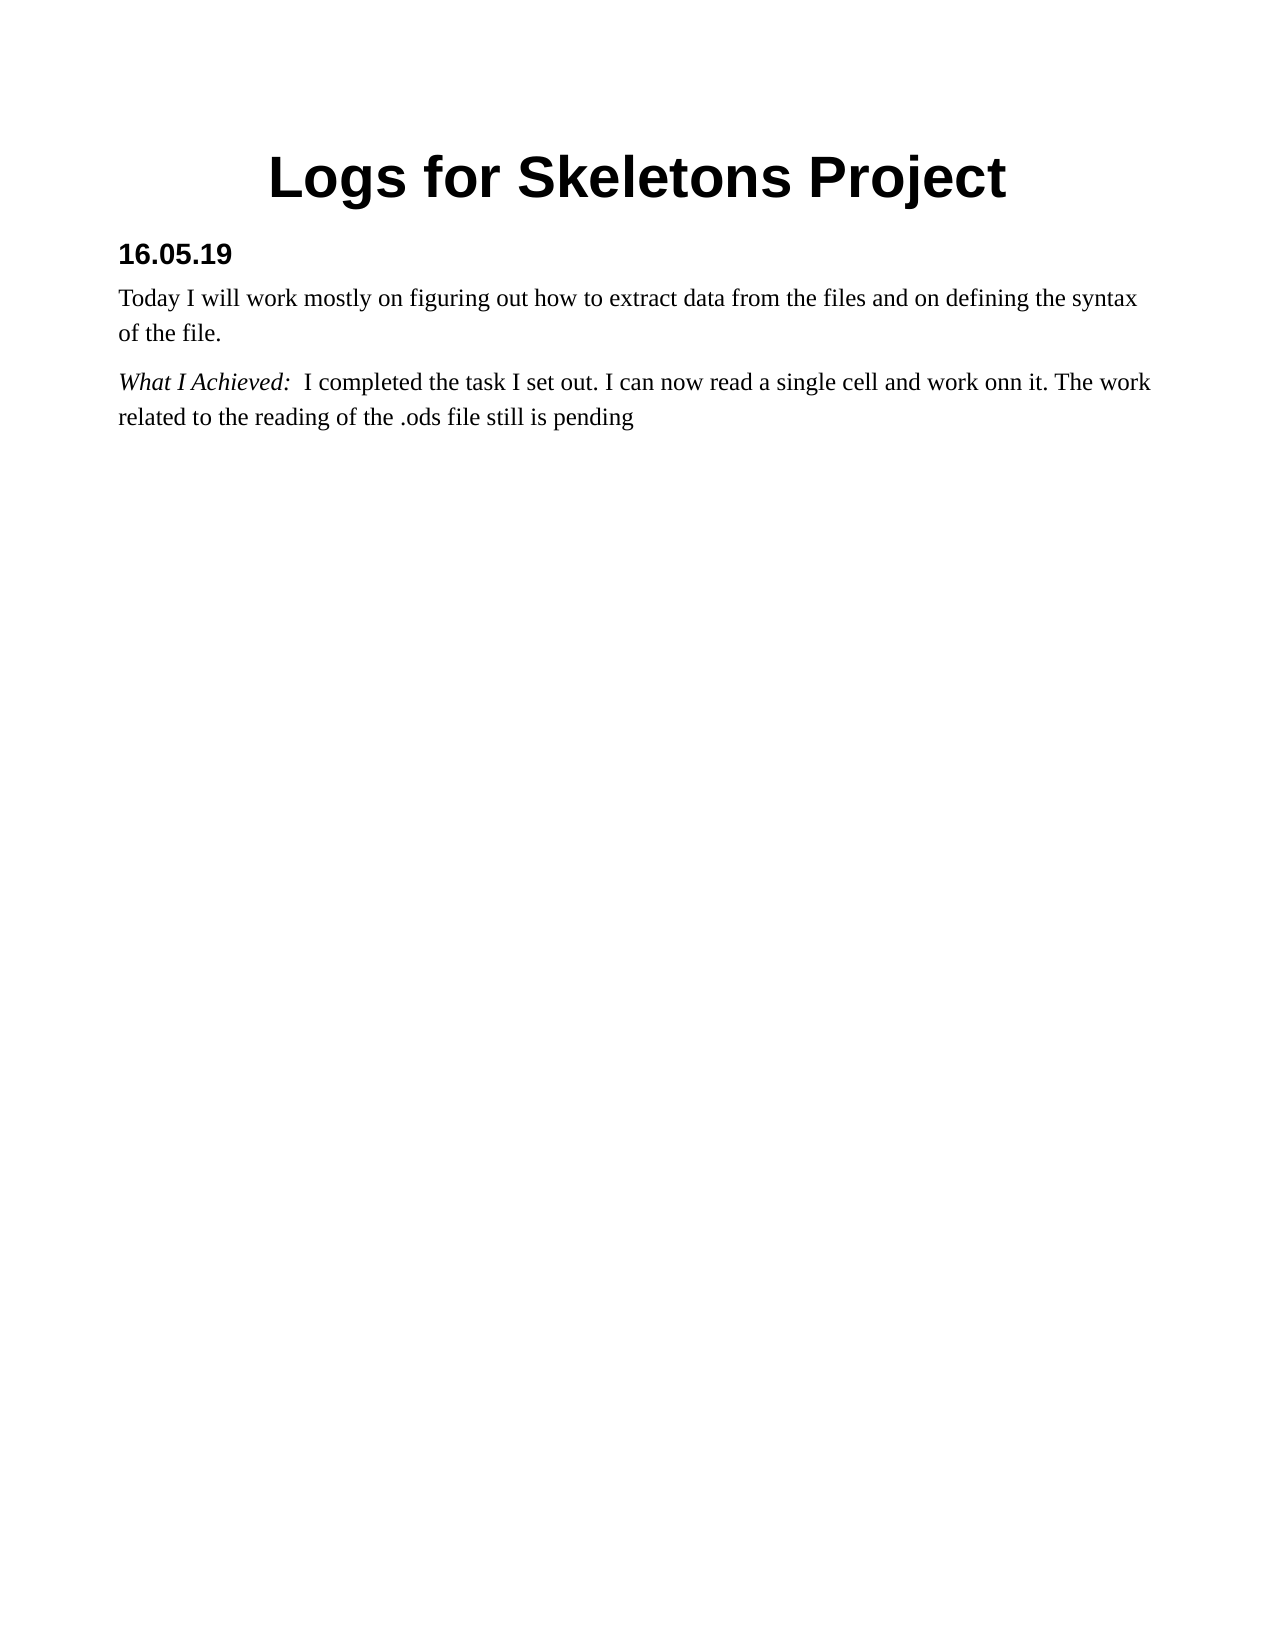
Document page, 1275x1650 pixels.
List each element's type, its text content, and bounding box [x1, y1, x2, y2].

text Today I will work mostly on figuring out how to extract data from the files and on defining the syntax of the file. [118, 283, 1157, 347]
title Logs for Skeletons Project [118, 143, 1157, 210]
subtitle 16.05.19 [118, 237, 1157, 271]
text What I Achieved: I completed the task I set out. I can now read a single cell and work onn it. The work related to the reading of the .ods file still is pending [118, 367, 1157, 430]
